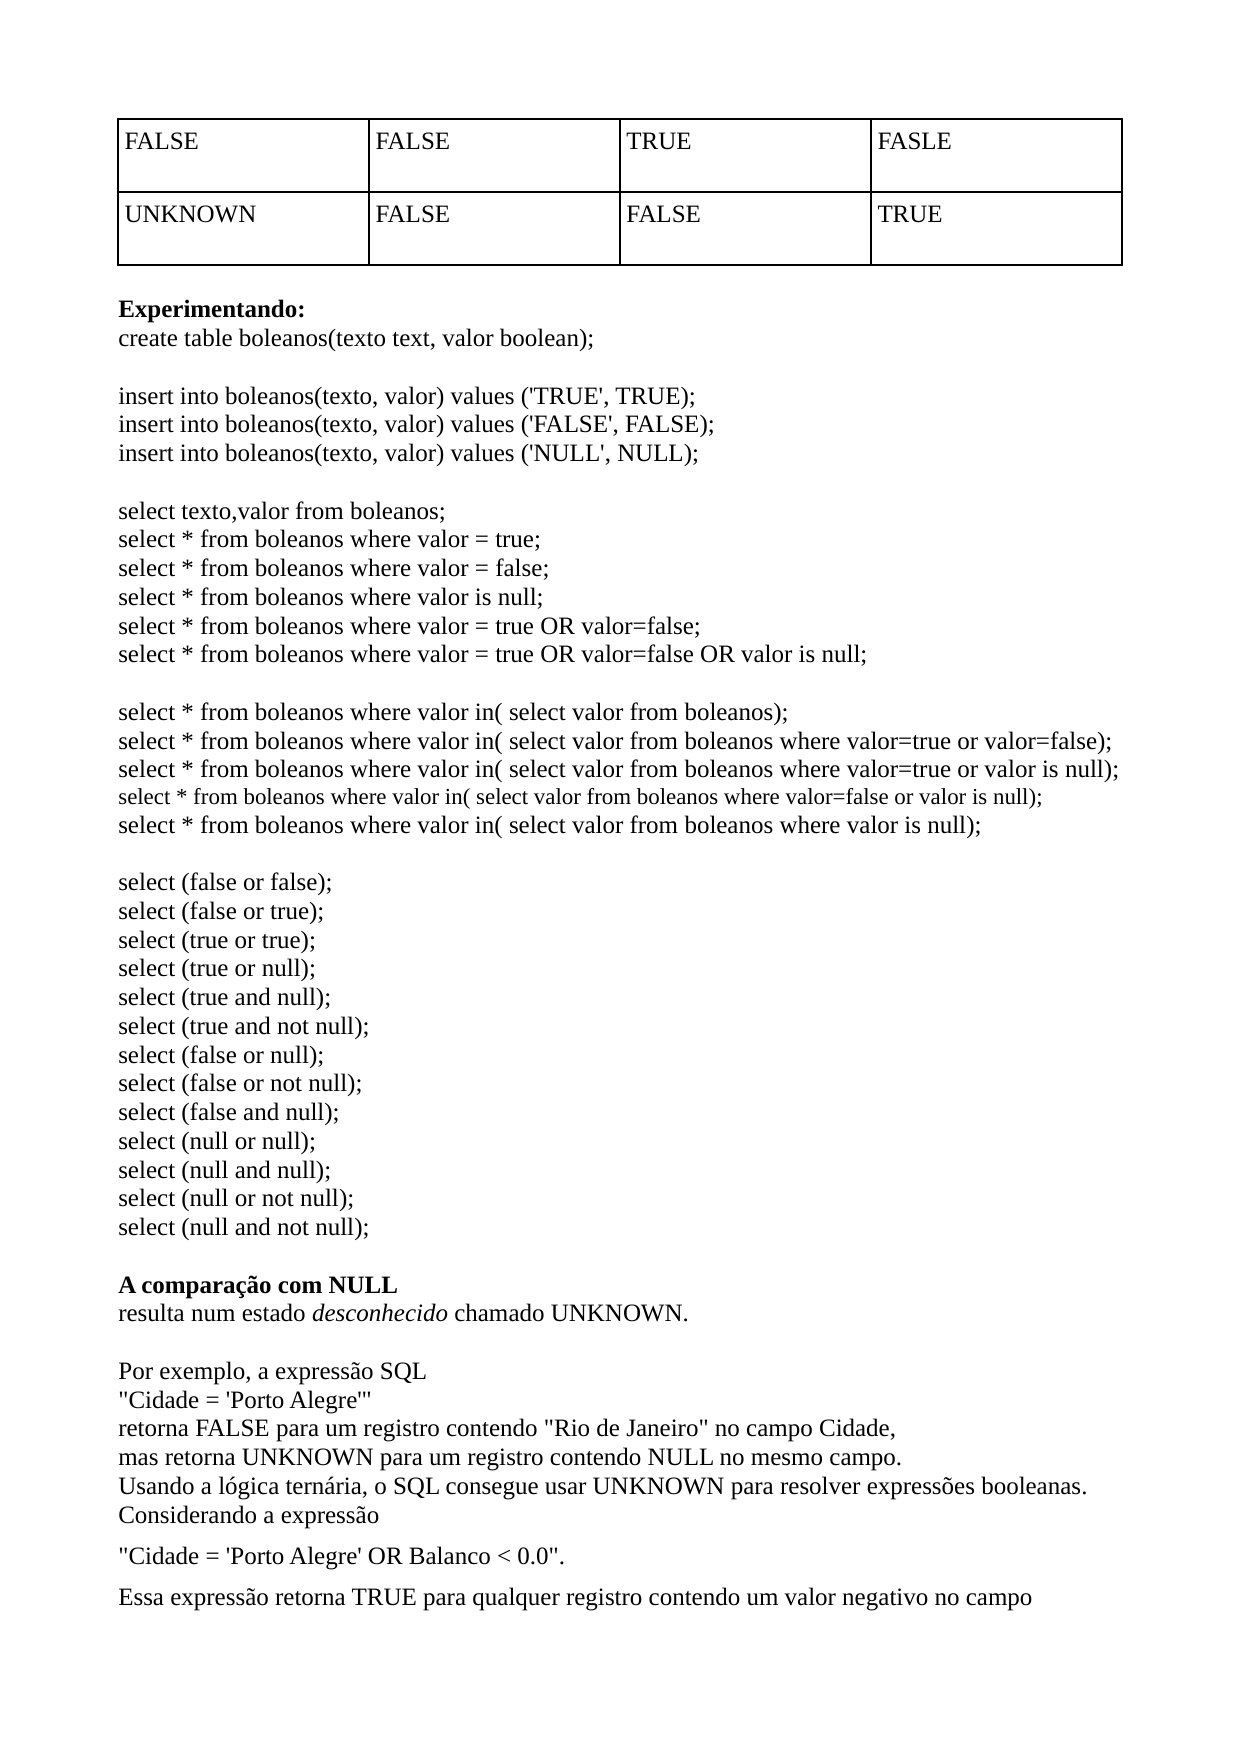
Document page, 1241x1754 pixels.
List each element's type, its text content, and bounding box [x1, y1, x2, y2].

text select (null or not null); [118, 1183, 1122, 1212]
text insert into boleanos(texto, valor) values ('NULL', NULL); [118, 438, 1122, 467]
text retorna FALSE para um registro contendo "Rio de Janeiro" no campo Cidade, [118, 1413, 1122, 1442]
text select (null and null); [118, 1155, 1122, 1183]
table_cell FALSE [370, 193, 619, 264]
text select * from boleanos where valor in( select valor from boleanos where valor=true or valor=false); [118, 726, 1122, 754]
table_cell FALSE [119, 120, 368, 191]
table_cell TRUE [621, 120, 870, 191]
text select * from boleanos where valor = true OR valor=false OR valor is null; [118, 639, 1122, 668]
text insert into boleanos(texto, valor) values ('TRUE', TRUE); [118, 381, 1122, 409]
text select * from boleanos where valor = true OR valor=false; [118, 611, 1122, 639]
text "Cidade = 'Porto Alegre' OR Balanco < 0.0". [118, 1541, 1122, 1570]
text select (true or true); [118, 925, 1122, 953]
text select (false or false); [118, 867, 1122, 896]
table_cell FALSE [370, 120, 619, 191]
text Por exemplo, a expressão SQL [118, 1356, 1122, 1385]
text A comparação com NULL [118, 1270, 1122, 1298]
text mas retorna UNKNOWN para um registro contendo NULL no mesmo campo. [118, 1442, 1122, 1471]
table_cell UNKNOWN [119, 193, 368, 264]
text select * from boleanos where valor in( select valor from boleanos where valor=true or valor is null); [118, 754, 1122, 783]
text select (true and not null); [118, 1011, 1122, 1040]
text resulta num estado desconhecido chamado UNKNOWN. [118, 1298, 1122, 1327]
text select (false and null); [118, 1097, 1122, 1126]
text select * from boleanos where valor in( select valor from boleanos where valor is null); [118, 810, 1122, 838]
text select (false or null); [118, 1040, 1122, 1068]
text select texto,valor from boleanos; [118, 496, 1122, 524]
text select (false or not null); [118, 1068, 1122, 1097]
table_cell TRUE [872, 193, 1121, 264]
text select (true or null); [118, 953, 1122, 982]
text select (null and not null); [118, 1212, 1122, 1241]
text select * from boleanos where valor in( select valor from boleanos where valor=false or valor is null); [118, 783, 1122, 810]
text select * from boleanos where valor = false; [118, 553, 1122, 582]
table_cell FALSE [621, 193, 870, 264]
text select * from boleanos where valor in( select valor from boleanos); [118, 697, 1122, 726]
text Usando a lógica ternária, o SQL consegue usar UNKNOWN para resolver expressões booleanas. Considerando a expressão [118, 1471, 1122, 1528]
text select * from boleanos where valor is null; [118, 582, 1122, 611]
text select (true and null); [118, 982, 1122, 1011]
text select * from boleanos where valor = true; [118, 524, 1122, 553]
text create table boleanos(texto text, valor boolean); [118, 323, 1122, 352]
text Essa expressão retorna TRUE para qualquer registro contendo um valor negativo no campo [118, 1582, 1122, 1611]
text "Cidade = 'Porto Alegre'" [118, 1385, 1122, 1413]
text select (null or null); [118, 1126, 1122, 1155]
text select (false or true); [118, 896, 1122, 925]
text insert into boleanos(texto, valor) values ('FALSE', FALSE); [118, 409, 1122, 438]
table_cell FASLE [872, 120, 1121, 191]
text Experimentando: [118, 294, 1122, 323]
